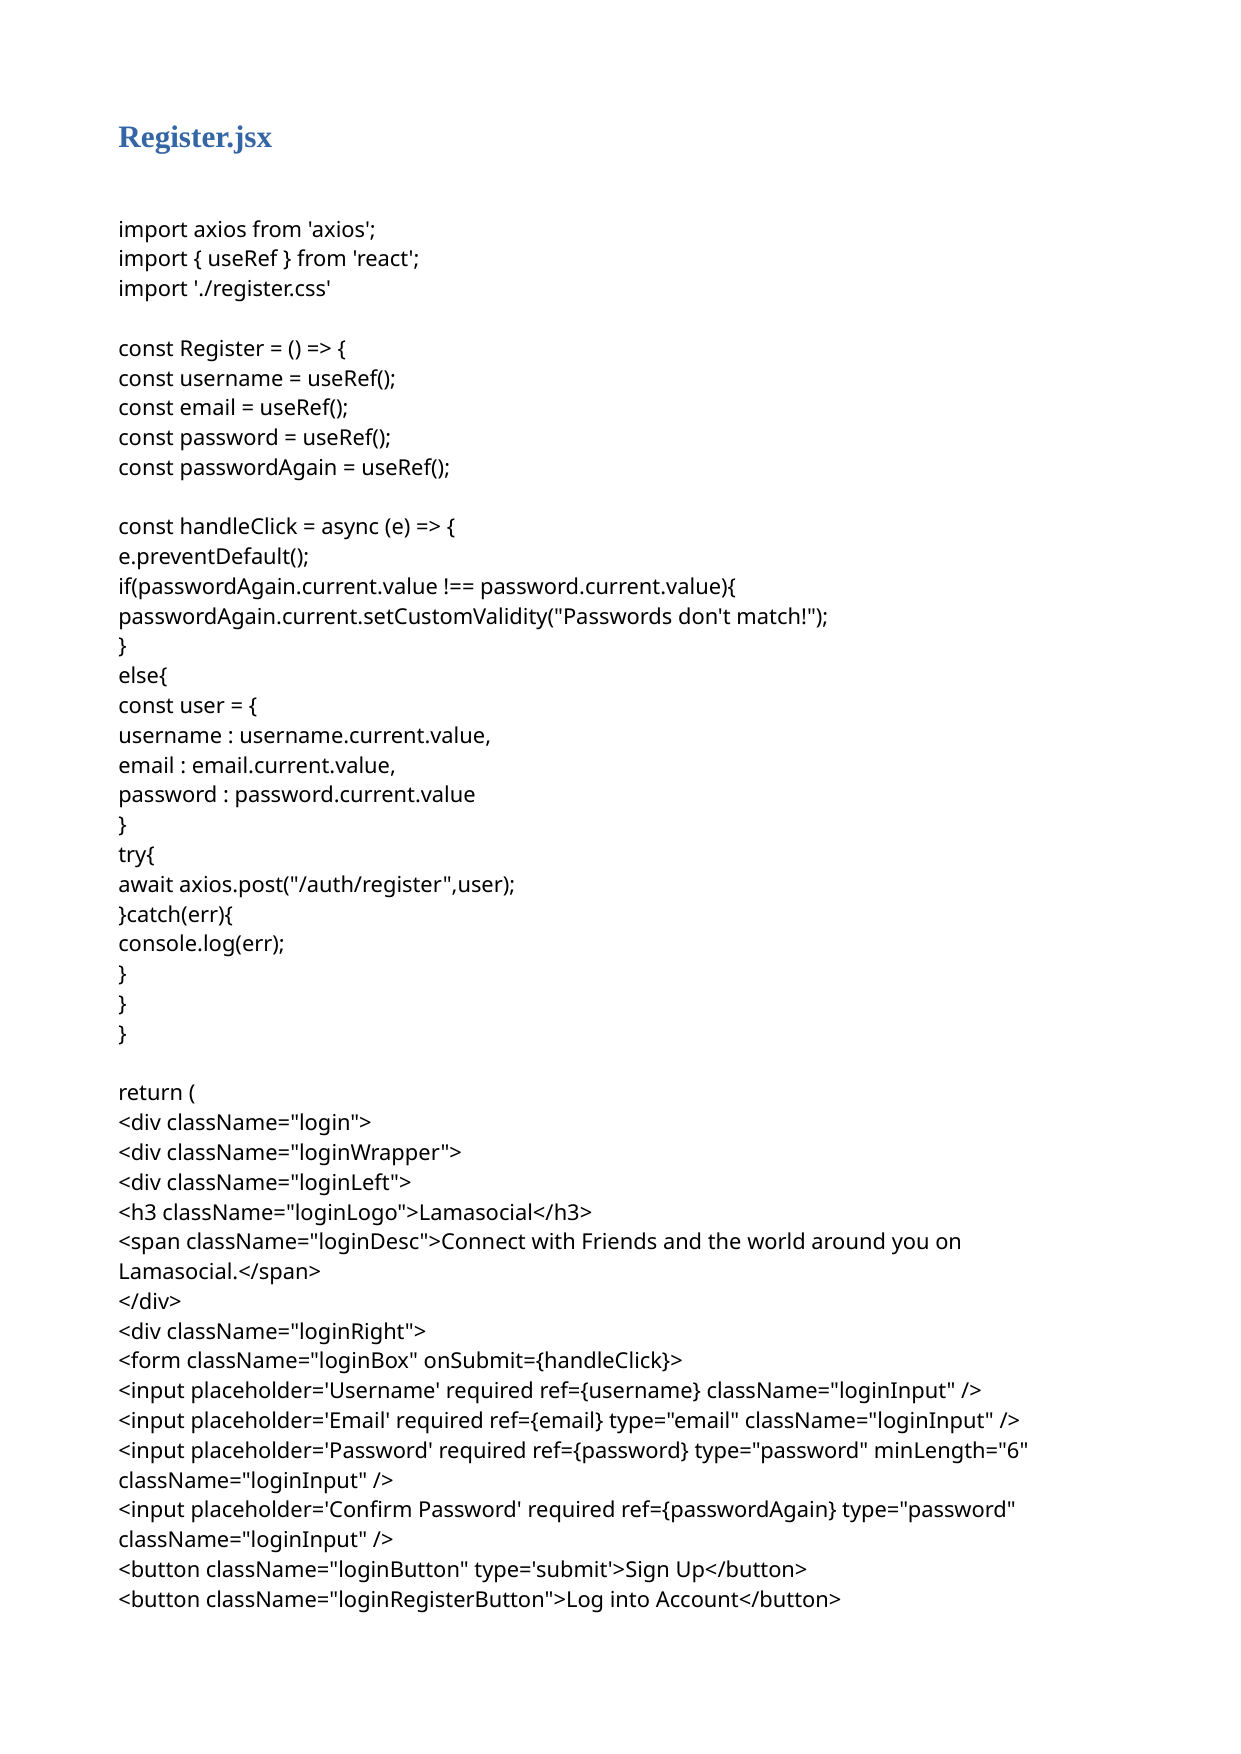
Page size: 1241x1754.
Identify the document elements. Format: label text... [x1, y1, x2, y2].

text passwordAgain.current.setCustomValidity("Passwords don't match!"); [118, 601, 1122, 631]
text email : email.current.value, [118, 750, 1122, 779]
text } [118, 809, 1122, 839]
text </div> [118, 1286, 1122, 1316]
text const email = useRef(); [118, 392, 1122, 422]
text try{ [118, 839, 1122, 869]
text }catch(err){ [118, 899, 1122, 928]
text e.preventDefault(); [118, 541, 1122, 571]
text const handleClick = async (e) => { [118, 511, 1122, 541]
text password : password.current.value [118, 779, 1122, 809]
text <input placeholder='Password' required ref={password} type="password" minLength="6" className="loginInput" /> [118, 1435, 1122, 1494]
text <input placeholder='Confirm Password' required ref={passwordAgain} type="password" className="loginInput" /> [118, 1494, 1122, 1554]
text <button className="loginRegisterButton">Log into Account</button> [118, 1584, 1122, 1613]
text import axios from 'axios'; [118, 214, 1122, 243]
text username : username.current.value, [118, 720, 1122, 750]
text import './register.css' [118, 273, 1122, 303]
text } [118, 1018, 1122, 1048]
text <div className="login"> [118, 1107, 1122, 1137]
text } [118, 958, 1122, 988]
text <form className="loginBox" onSubmit={handleClick}> [118, 1345, 1122, 1375]
text const Register = () => { [118, 333, 1122, 362]
text if(passwordAgain.current.value !== password.current.value){ [118, 571, 1122, 601]
text <span className="loginDesc">Connect with Friends and the world around you on Lamasocial.</span> [118, 1226, 1122, 1286]
text <h3 className="loginLogo">Lamasocial</h3> [118, 1196, 1122, 1226]
text const username = useRef(); [118, 362, 1122, 392]
text <div className="loginWrapper"> [118, 1137, 1122, 1167]
text const passwordAgain = useRef(); [118, 452, 1122, 482]
text return ( [118, 1077, 1122, 1107]
text await axios.post("/auth/register",user); [118, 869, 1122, 899]
text import { useRef } from 'react'; [118, 243, 1122, 273]
text } [118, 988, 1122, 1018]
text console.log(err); [118, 928, 1122, 958]
text <input placeholder='Email' required ref={email} type="email" className="loginInput" /> [118, 1405, 1122, 1435]
text const password = useRef(); [118, 422, 1122, 452]
text <div className="loginRight"> [118, 1316, 1122, 1345]
text Register.jsx [118, 118, 1122, 154]
text <button className="loginButton" type='submit'>Sign Up</button> [118, 1554, 1122, 1584]
text <div className="loginLeft"> [118, 1167, 1122, 1196]
text <input placeholder='Username' required ref={username} className="loginInput" /> [118, 1375, 1122, 1405]
text const user = { [118, 690, 1122, 720]
text } [118, 631, 1122, 660]
text else{ [118, 660, 1122, 690]
